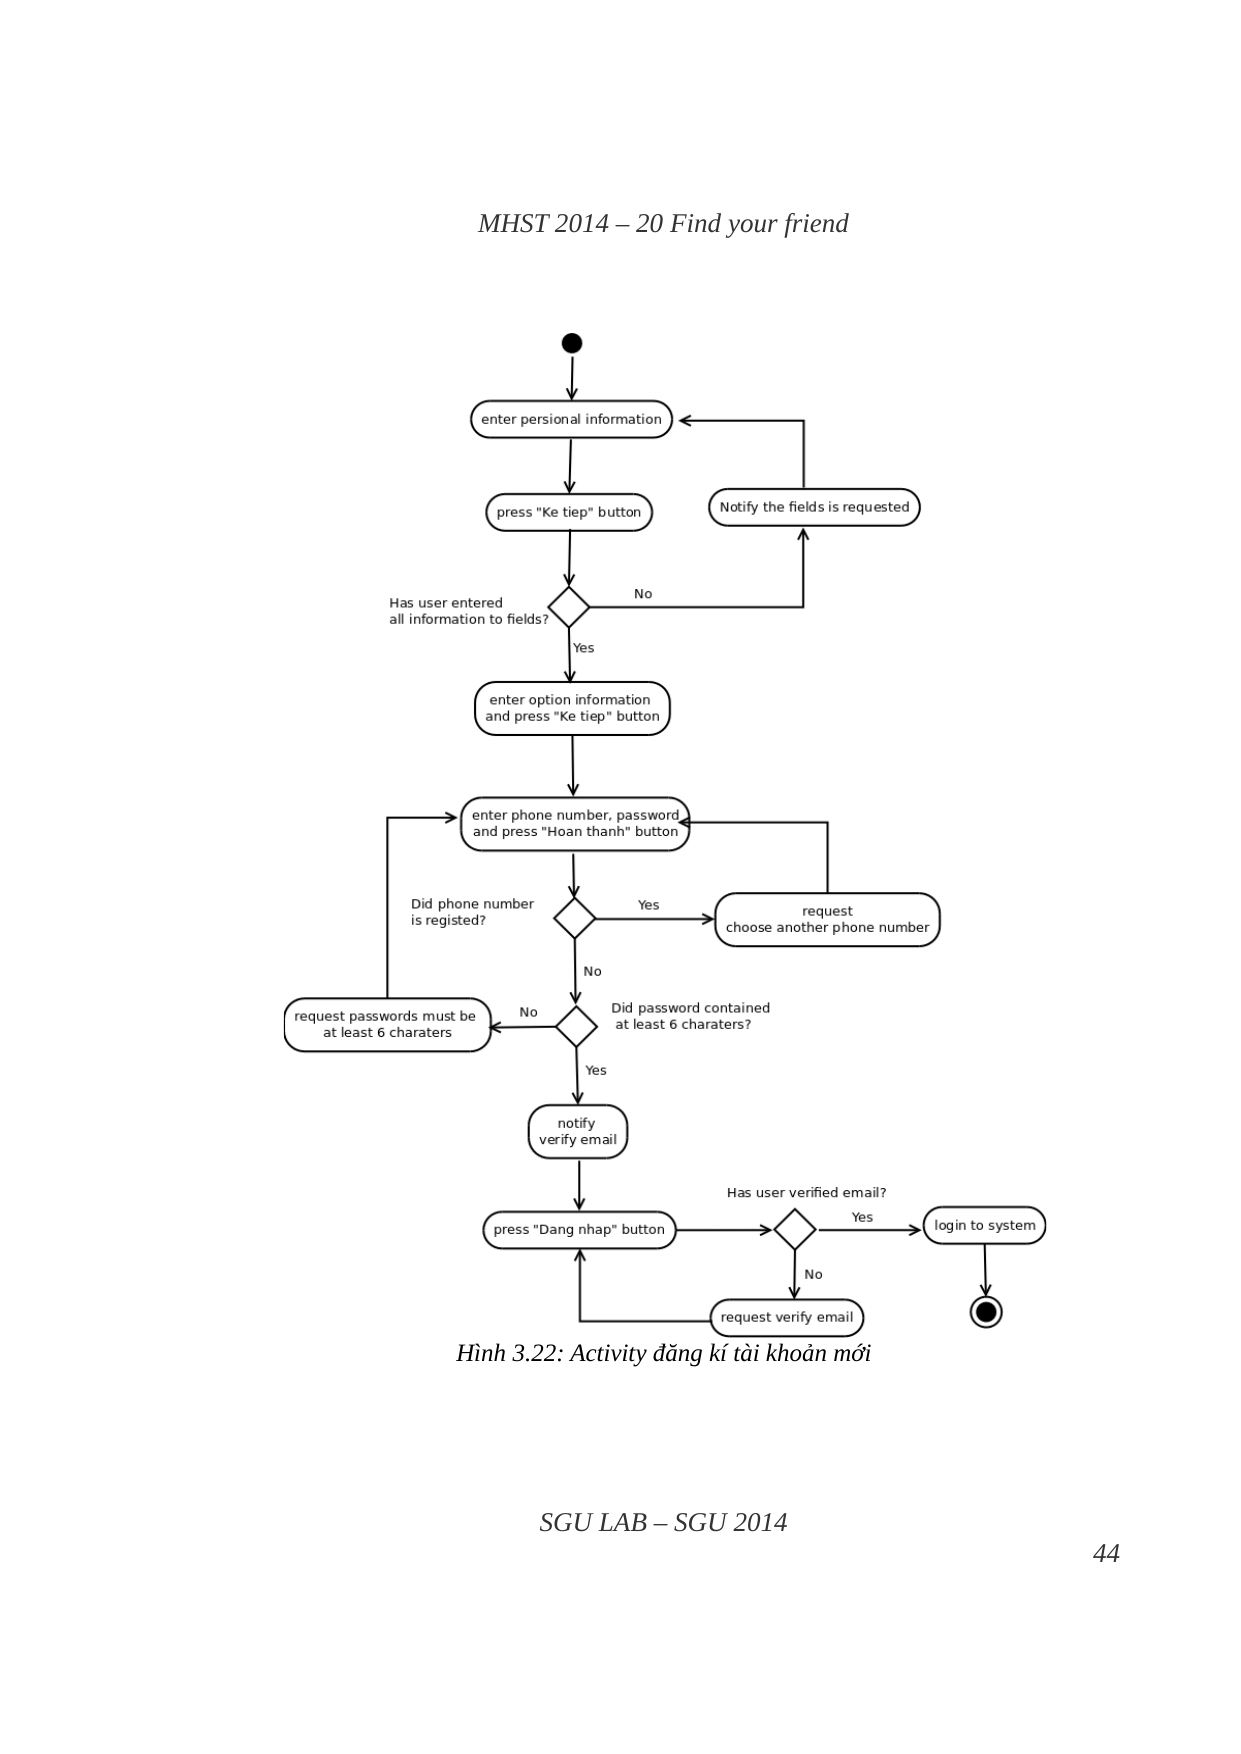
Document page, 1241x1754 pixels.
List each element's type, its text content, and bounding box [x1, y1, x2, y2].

text Hình 3.22: Activity đăng kí tài khoản mới [284, 1338, 1046, 1366]
picture [283, 332, 1047, 1338]
